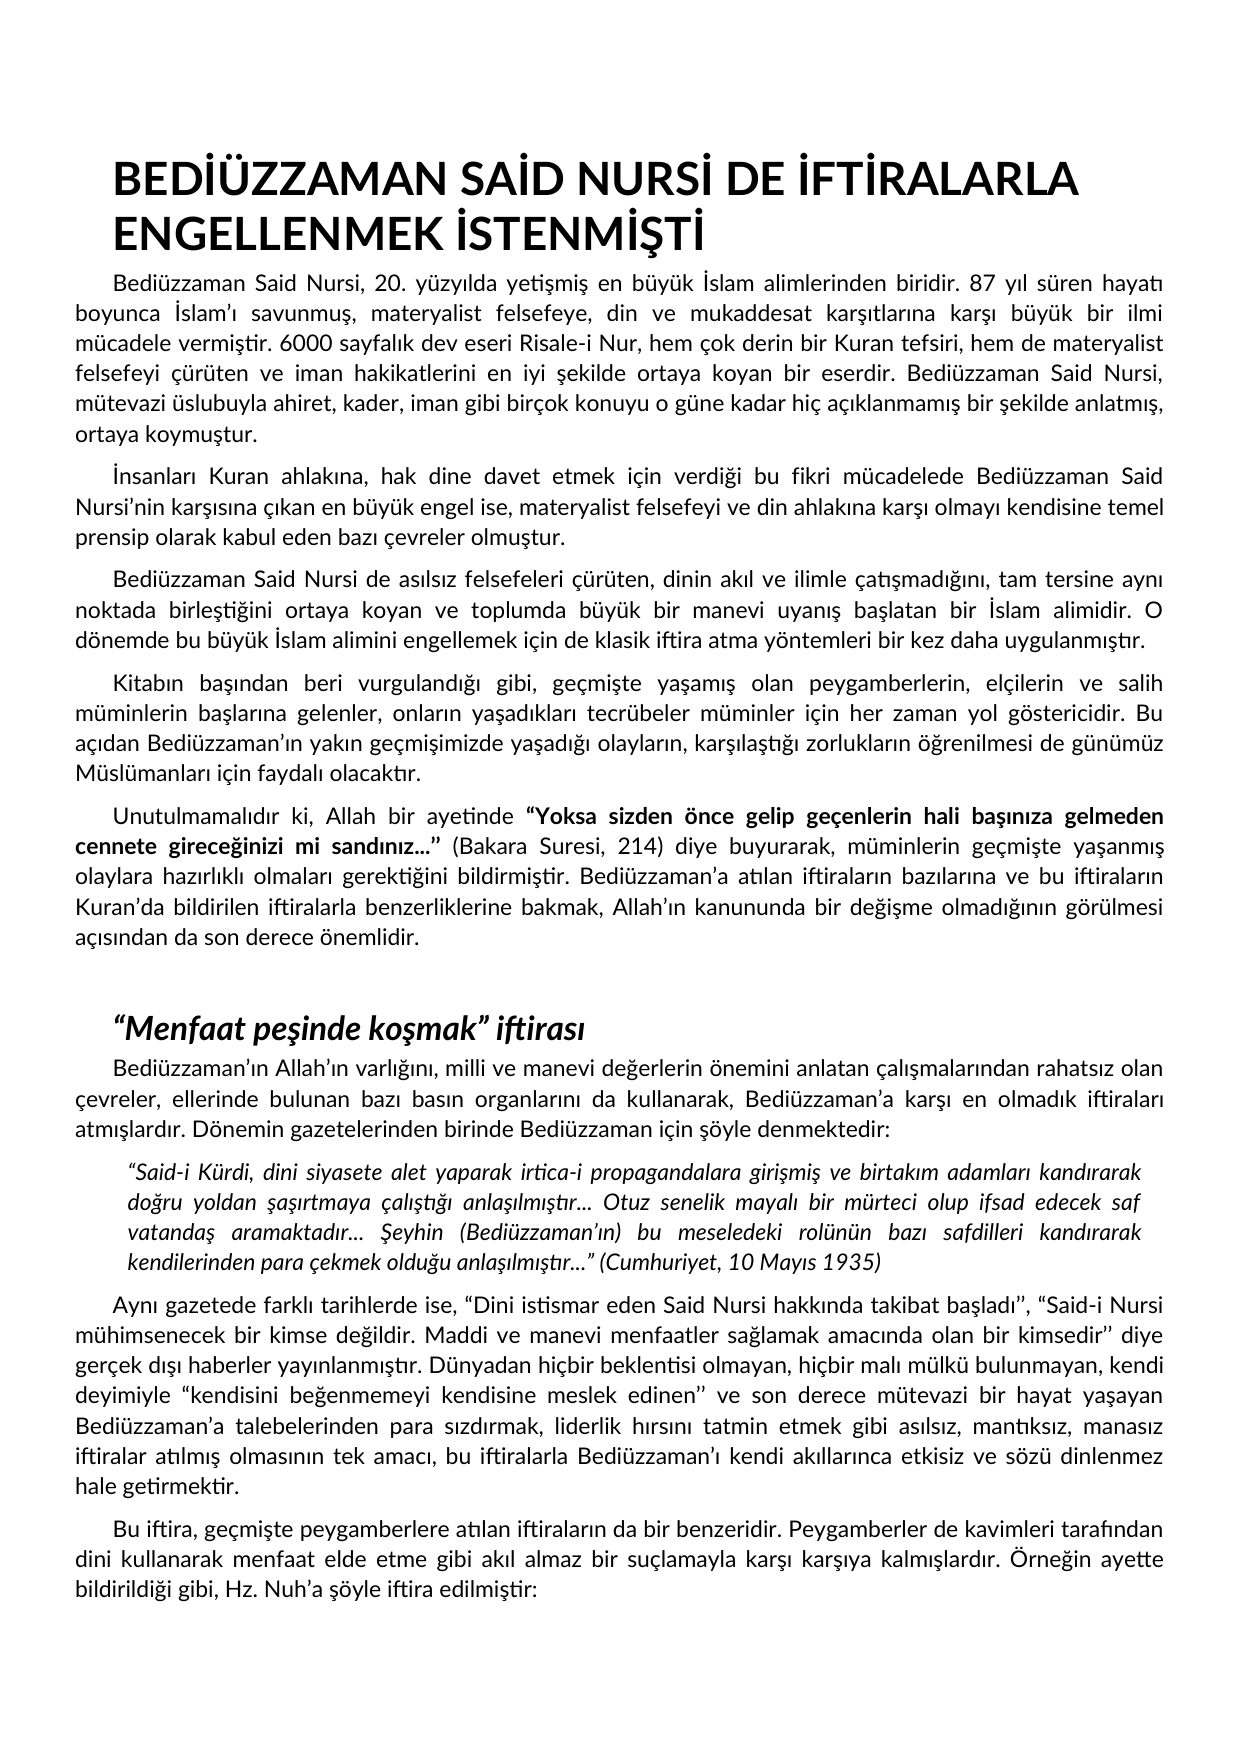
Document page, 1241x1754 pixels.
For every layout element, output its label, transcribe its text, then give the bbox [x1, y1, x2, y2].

text Unutulmamalıdır ki, Allah bir ayetinde “Yoksa sizden önce gelip geçenlerin hali başınıza gelmeden cennete gireceğinizi mi sandınız...’’ (Bakara Suresi, 214) diye buyurarak, müminlerin geçmişte yaşanmış olaylara hazırlıklı olmaları gerektiğini bildirmiştir. Bediüzzaman’a atılan iftiraların bazılarına ve bu iftiraların Kuran’da bildirilen iftiralarla benzerliklerine bakmak, Allah’ın kanununda bir değişme olmadığının görülmesi açısından da son derece önemlidir. [75, 802, 1165, 950]
text Bediüzzaman’ın Allah’ın varlığını, milli ve manevi değerlerin önemini anlatan çalışmalarından rahatsız olan çevreler, ellerinde bulunan bazı basın organlarını da kullanarak, Bediüzzaman’a karşı en olmadık iftiraları atmışlardır. Dönemin gazetelerinden birinde Bediüzzaman için şöyle denmektedir: [75, 1054, 1165, 1142]
text Aynı gazetede farklı tarihlerde ise, “Dini istismar eden Said Nursi hakkında takibat başladı’’, “Said-i Nursi mühimsenecek bir kimse değildir. Maddi ve manevi menfaatler sağlamak amacında olan bir kimsedir’’ diye gerçek dışı haberler yayınlanmıştır. Dünyadan hiçbir beklentisi olmayan, hiçbir malı mülkü bulunmayan, kendi deyimiyle “kendisini beğenmemeyi kendisine meslek edinen’’ ve son derece mütevazi bir hayat yaşayan Bediüzzaman’a talebelerinden para sızdırmak, liderlik hırsını tatmin etmek gibi asılsız, mantıksız, manasız iftiralar atılmış olmasının tek amacı, bu iftiralarla Bediüzzaman’ı kendi akıllarınca etkisiz ve sözü dinlenmez hale getirmektir. [75, 1291, 1165, 1499]
text Bediüzzaman Said Nursi, 20. yüzyılda yetişmiş en büyük İslam alimlerinden biridir. 87 yıl süren hayatı boyunca İslam’ı savunmuş, materyalist felsefeye, din ve mukaddesat karşıtlarına karşı büyük bir ilmi mücadele vermiştir. 6000 sayfalık dev eseri Risale-i Nur, hem çok derin bir Kuran tefsiri, hem de materyalist felsefeyi çürüten ve iman hakikatlerini en iyi şekilde ortaya koyan bir eserdir. Bediüzzaman Said Nursi, mütevazi üslubuyla ahiret, kader, iman gibi birçok konuyu o güne kadar hiç açıklanmamış bir şekilde anlatmış, ortaya koymuştur. [75, 268, 1165, 447]
subtitle “Menfaat peşinde koşmak” iftirası [112, 1008, 1165, 1048]
text Bu iftira, geçmişte peygamberlere atılan iftiraların da bir benzeridir. Peygamberler de kavimleri tarafından dini kullanarak menfaat elde etme gibi akıl almaz bir suçlamayla karşı karşıya kalmışlardır. Örneğin ayette bildirildiği gibi, Hz. Nuh’a şöyle iftira edilmiştir: [75, 1514, 1165, 1602]
text “Said-i Kürdi, dini siyasete alet yaparak irtica-i propagandalara girişmiş ve birtakım adamları kandırarak doğru yoldan şaşırtmaya çalıştığı anlaşılmıştır... Otuz senelik mayalı bir mürteci olup ifsad edecek saf vatandaş aramaktadır... Şeyhin (Bediüzzaman’ın) bu meseledeki rolünün bazı safdilleri kandırarak kendilerinden para çekmek olduğu anlaşılmıştır...” (Cumhuriyet, 10 Mayıs 1935) [127, 1157, 1143, 1275]
text İnsanları Kuran ahlakına, hak dine davet etmek için verdiği bu fikri mücadelede Bediüzzaman Said Nursi’nin karşısına çıkan en büyük engel ise, materyalist felsefeyi ve din ahlakına karşı olmayı kendisine temel prensip olarak kabul eden bazı çevreler olmuştur. [75, 462, 1165, 550]
subtitle BEDİÜZZAMAN SAİD NURSİ DE İFTİRALARLA ENGELLENMEK İSTENMİŞTİ [112, 150, 1165, 260]
text Bediüzzaman Said Nursi de asılsız felsefeleri çürüten, dinin akıl ve ilimle çatışmadığını, tam tersine aynı noktada birleştiğini ortaya koyan ve toplumda büyük bir manevi uyanış başlatan bir İslam alimidir. O dönemde bu büyük İslam alimini engellemek için de klasik iftira atma yöntemleri bir kez daha uygulanmıştır. [75, 565, 1165, 653]
text Kitabın başından beri vurgulandığı gibi, geçmişte yaşamış olan peygamberlerin, elçilerin ve salih müminlerin başlarına gelenler, onların yaşadıkları tecrübeler müminler için her zaman yol göstericidir. Bu açıdan Bediüzzaman’ın yakın geçmişimizde yaşadığı olayların, karşılaştığı zorlukların öğrenilmesi de günümüz Müslümanları için faydalı olacaktır. [75, 668, 1165, 786]
